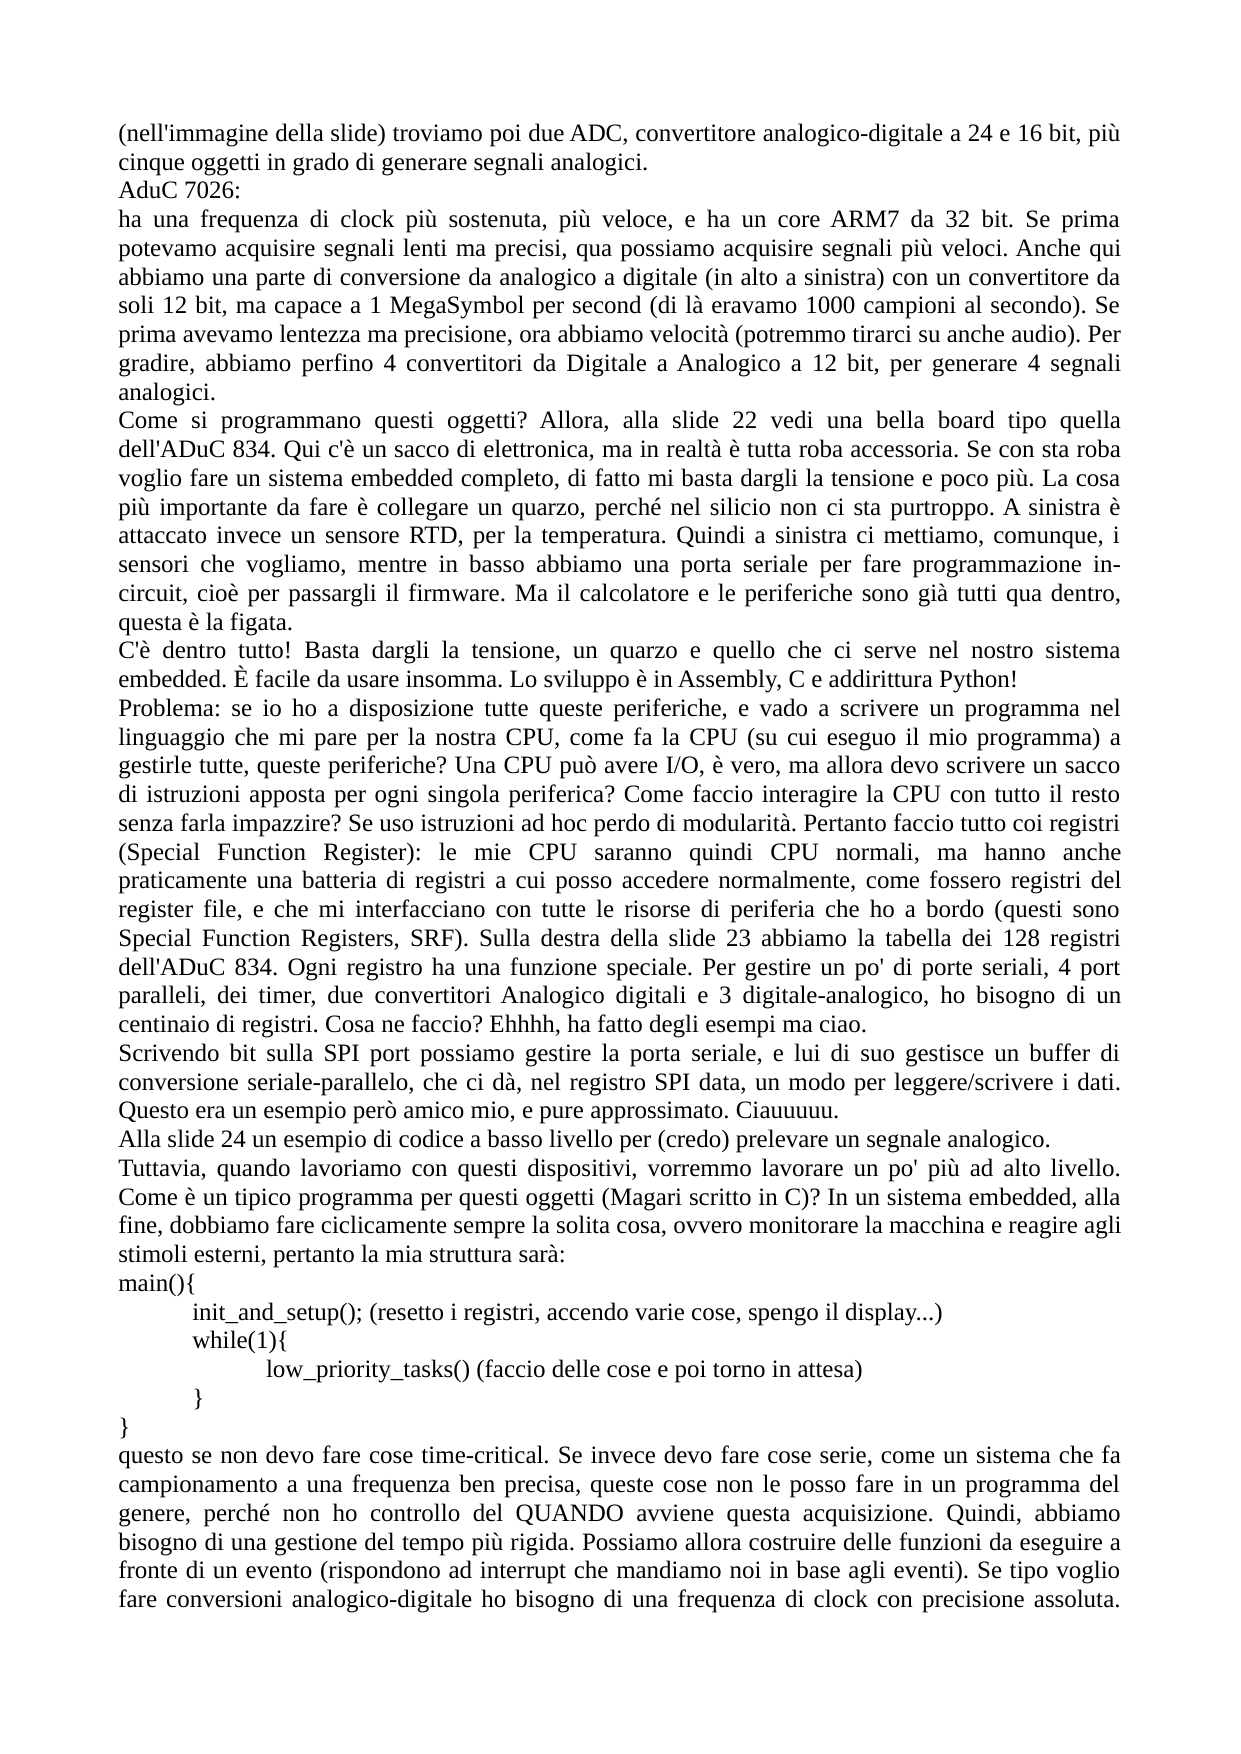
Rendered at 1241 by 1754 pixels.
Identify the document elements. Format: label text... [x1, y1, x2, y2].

text AduC 7026: [118, 176, 1122, 204]
text } [118, 1412, 1122, 1441]
text C'è dentro tutto! Basta dargli la tensione, un quarzo e quello che ci serve nel nostro sistema embedded. È facile da usare insomma. Lo sviluppo è in Assembly, C e addirittura Python! [118, 636, 1122, 693]
text Alla slide 24 un esempio di codice a basso livello per (credo) prelevare un segnale analogico. [118, 1124, 1122, 1153]
text while(1){ [118, 1326, 1122, 1354]
text Scrivendo bit sulla SPI port possiamo gestire la porta seriale, e lui di suo gestisce un buffer di conversione seriale-parallelo, che ci dà, nel registro SPI data, un modo per leggere/scrivere i dati. Questo era un esempio però amico mio, e pure approssimato. Ciauuuuu. [118, 1038, 1122, 1124]
text ha una frequenza di clock più sostenuta, più veloce, e ha un core ARM7 da 32 bit. Se prima potevamo acquisire segnali lenti ma precisi, qua possiamo acquisire segnali più veloci. Anche qui abbiamo una parte di conversione da analogico a digitale (in alto a sinistra) con un convertitore da soli 12 bit, ma capace a 1 MegaSymbol per second (di là eravamo 1000 campioni al secondo). Se prima avevamo lentezza ma precisione, ora abbiamo velocità (potremmo tirarci su anche audio). Per gradire, abbiamo perfino 4 convertitori da Digitale a Analogico a 12 bit, per generare 4 segnali analogici. [118, 204, 1122, 406]
text Problema: se io ho a disposizione tutte queste periferiche, e vado a scrivere un programma nel linguaggio che mi pare per la nostra CPU, come fa la CPU (su cui eseguo il mio programma) a gestirle tutte, queste periferiche? Una CPU può avere I/O, è vero, ma allora devo scrivere un sacco di istruzioni apposta per ogni singola periferica? Come faccio interagire la CPU con tutto il resto senza farla impazzire? Se uso istruzioni ad hoc perdo di modularità. Pertanto faccio tutto coi registri (Special Function Register): le mie CPU saranno quindi CPU normali, ma hanno anche praticamente una batteria di registri a cui posso accedere normalmente, come fossero registri del register file, e che mi interfacciano con tutte le risorse di periferia che ho a bordo (questi sono Special Function Registers, SRF). Sulla destra della slide 23 abbiamo la tabella dei 128 registri dell'ADuC 834. Ogni registro ha una funzione speciale. Per gestire un po' di porte seriali, 4 port paralleli, dei timer, due convertitori Analogico digitali e 3 digitale-analogico, ho bisogno di un centinaio di registri. Cosa ne faccio? Ehhhh, ha fatto degli esempi ma ciao. [118, 693, 1122, 1038]
text (nell'immagine della slide) troviamo poi due ADC, convertitore analogico-digitale a 24 e 16 bit, più cinque oggetti in grado di generare segnali analogici. [118, 118, 1122, 176]
text } [118, 1383, 1122, 1412]
text questo se non devo fare cose time-critical. Se invece devo fare cose serie, come un sistema che fa campionamento a una frequenza ben precisa, queste cose non le posso fare in un programma del genere, perché non ho controllo del QUANDO avviene questa acquisizione. Quindi, abbiamo bisogno di una gestione del tempo più rigida. Possiamo allora costruire delle funzioni da eseguire a fronte di un evento (rispondono ad interrupt che mandiamo noi in base agli eventi). Se tipo voglio fare conversioni analogico-digitale ho bisogno di una frequenza di clock con precisione assoluta. [118, 1441, 1122, 1613]
text Come si programmano questi oggetti? Allora, alla slide 22 vedi una bella board tipo quella dell'ADuC 834. Qui c'è un sacco di elettronica, ma in realtà è tutta roba accessoria. Se con sta roba voglio fare un sistema embedded completo, di fatto mi basta dargli la tensione e poco più. La cosa più importante da fare è collegare un quarzo, perché nel silicio non ci sta purtroppo. A sinistra è attaccato invece un sensore RTD, per la temperatura. Quindi a sinistra ci mettiamo, comunque, i sensori che vogliamo, mentre in basso abbiamo una porta seriale per fare programmazione in-circuit, cioè per passargli il firmware. Ma il calcolatore e le periferiche sono già tutti qua dentro, questa è la figata. [118, 406, 1122, 636]
text low_priority_tasks() (faccio delle cose e poi torno in attesa) [118, 1354, 1122, 1383]
text init_and_setup(); (resetto i registri, accendo varie cose, spengo il display...) [118, 1297, 1122, 1326]
text main(){ [118, 1268, 1122, 1297]
text Tuttavia, quando lavoriamo con questi dispositivi, vorremmo lavorare un po' più ad alto livello. Come è un tipico programma per questi oggetti (Magari scritto in C)? In un sistema embedded, alla fine, dobbiamo fare ciclicamente sempre la solita cosa, ovvero monitorare la macchina e reagire agli stimoli esterni, pertanto la mia struttura sarà: [118, 1153, 1122, 1268]
